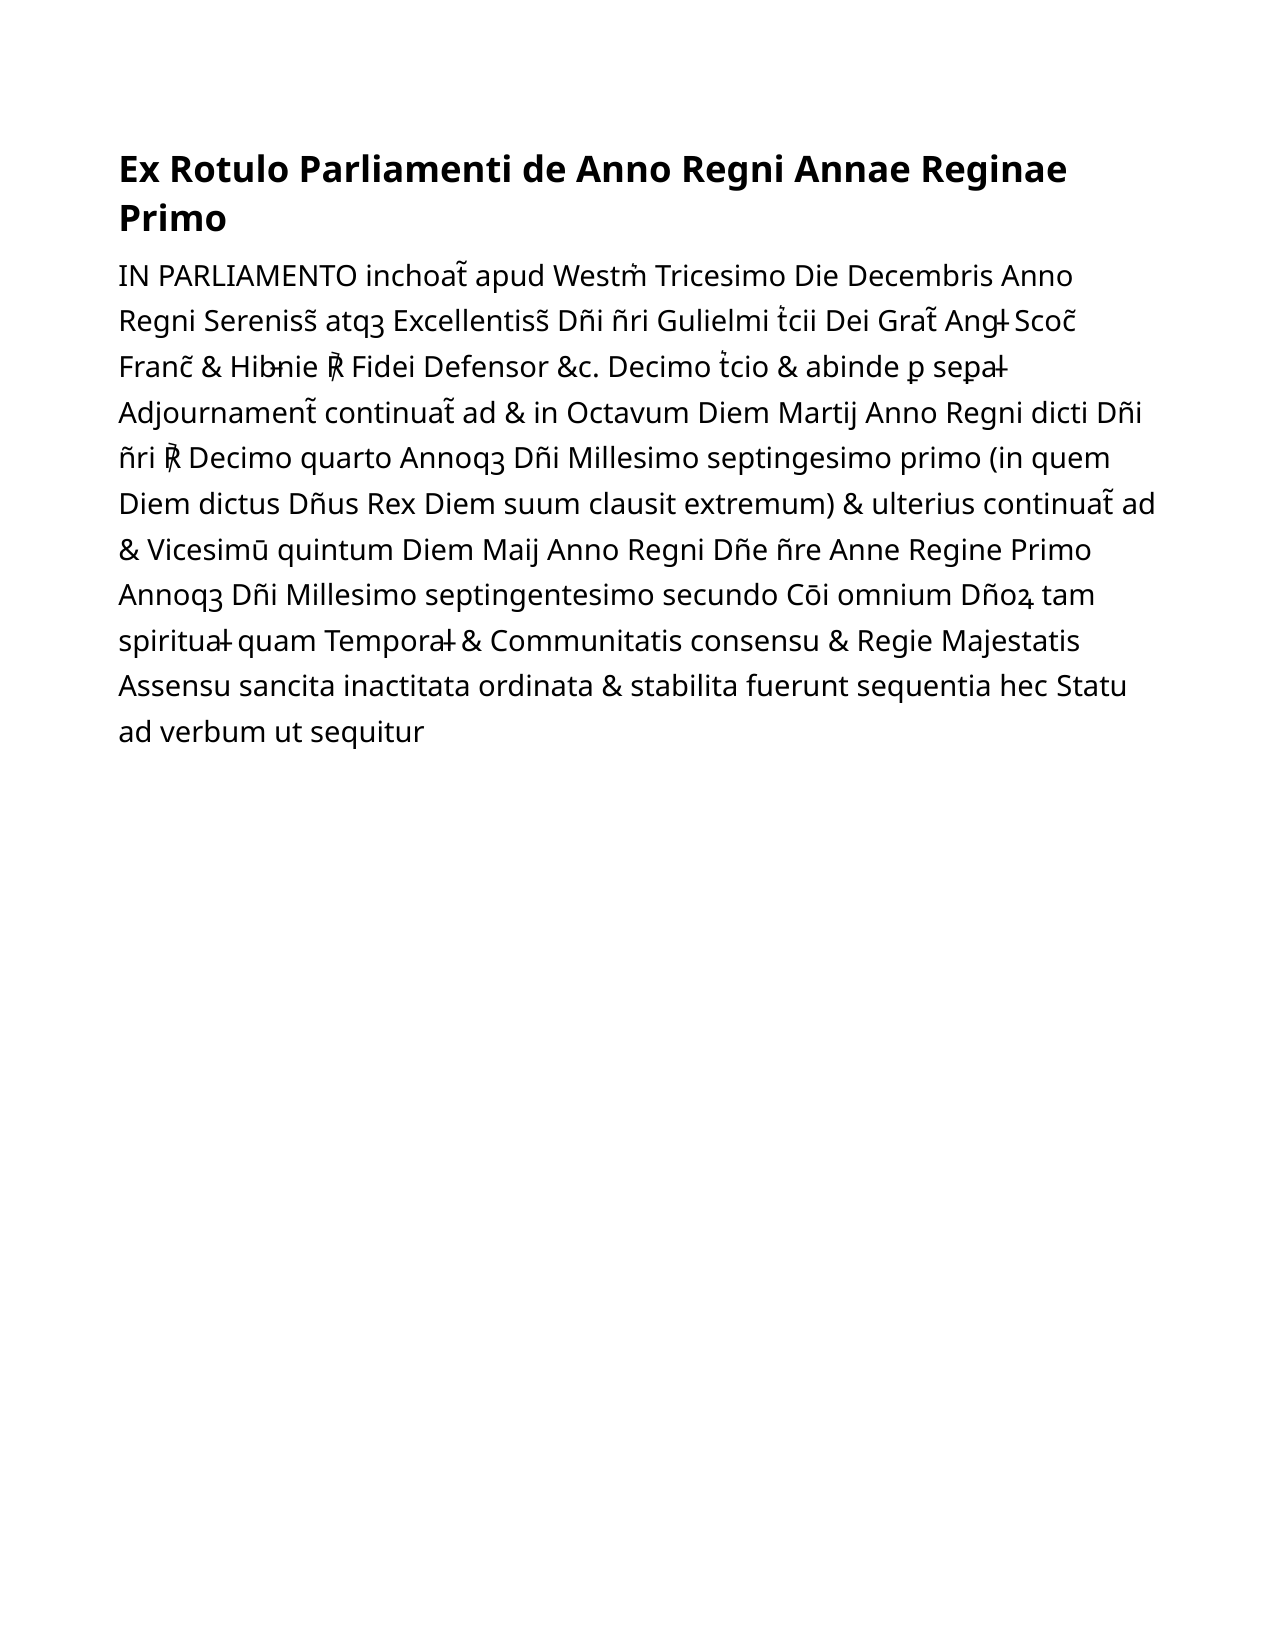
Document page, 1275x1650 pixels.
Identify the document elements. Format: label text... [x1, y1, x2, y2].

subtitle Ex Rotulo Parliamenti de Anno Regni Annae Reginae Primo [118, 143, 1157, 242]
text IN PARLIAMENTO inchoat̃ apud Westm͛ Tricesimo Die Decembris Anno Regni Sereniss̃ atqꝫ Excellentiss̃ Dñi ñri Gulielmi t͛cii Dei Grat̃ Angl̵ Scoc̃ Franc̃ & Hib̵nie ℟ Fidei Defensor &c. Decimo t͛cio & abinde ꝑ seꝑal̵ Adjournament̃ continuat̃ ad & in Octavum Diem Martij Anno Regni dicti Dñi ñri ℟ Decimo quarto Annoqꝫ Dñi Millesimo septingesimo primo (in quem Diem dictus Dñus Rex Diem suum clausit extremum) & ulterius continuat̃ ad & Vicesimū quintum Diem Maij Anno Regni Dñe ñre Anne Regine Primo Annoqꝫ Dñi Millesimo septingentesimo secundo Cōi omnium Dñoꝝ tam spiritual̵ quam Temporal̵ & Communitatis consensu & Regie Majestatis Assensu sancita inactitata ordinata & stabilita fuerunt sequentia hec Statu ad verbum ut sequitur [118, 255, 1157, 751]
